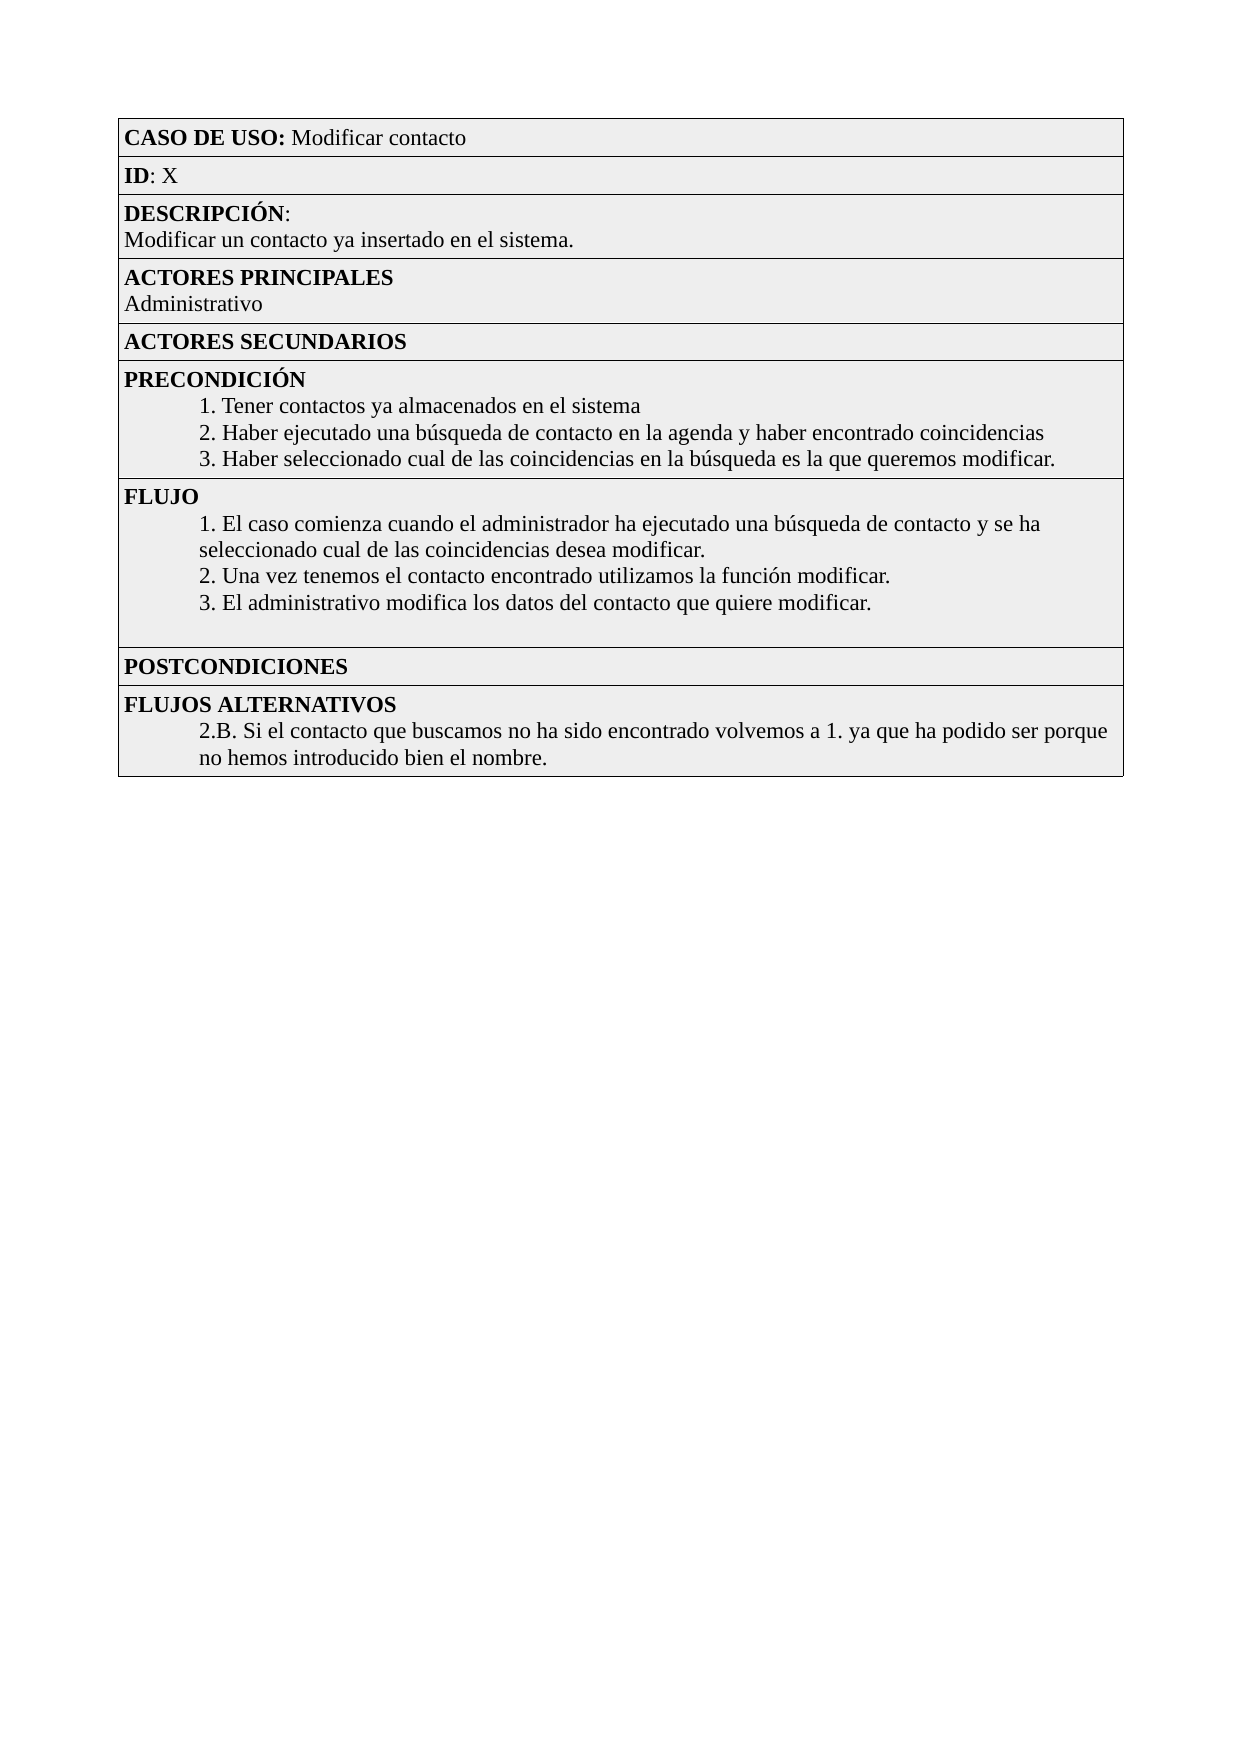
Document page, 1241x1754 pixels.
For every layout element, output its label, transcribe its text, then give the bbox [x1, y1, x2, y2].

table_cell DESCRIPCIÓN: Modificar un contacto ya insertado en el sistema. [119, 195, 1123, 258]
table_cell ACTORES PRINCIPALES Administrativo [119, 259, 1123, 322]
table_cell POSTCONDICIONES [119, 648, 1123, 685]
table_cell ACTORES SECUNDARIOS [119, 324, 1123, 360]
table_cell FLUJOS ALTERNATIVOS 2.B. Si el contacto que buscamos no ha sido encontrado volvemos a 1. ya que ha podido ser porque no hemos introducido bien el nombre. [119, 686, 1123, 776]
table_cell FLUJO 1. El caso comienza cuando el administrador ha ejecutado una búsqueda de contacto y se ha seleccionado cual de las coincidencias desea modificar. 2. Una vez tenemos el contacto encontrado utilizamos la función modificar. 3. El administrativo modifica los datos del contacto que quiere modificar. [119, 479, 1123, 647]
table_header CASO DE USO: Modificar contacto [119, 119, 1123, 156]
table_cell ID: X [119, 157, 1123, 194]
table_cell PRECONDICIÓN 1. Tener contactos ya almacenados en el sistema 2. Haber ejecutado una búsqueda de contacto en la agenda y haber encontrado coincidencias 3. Haber seleccionado cual de las coincidencias en la búsqueda es la que queremos modificar. [119, 361, 1123, 477]
